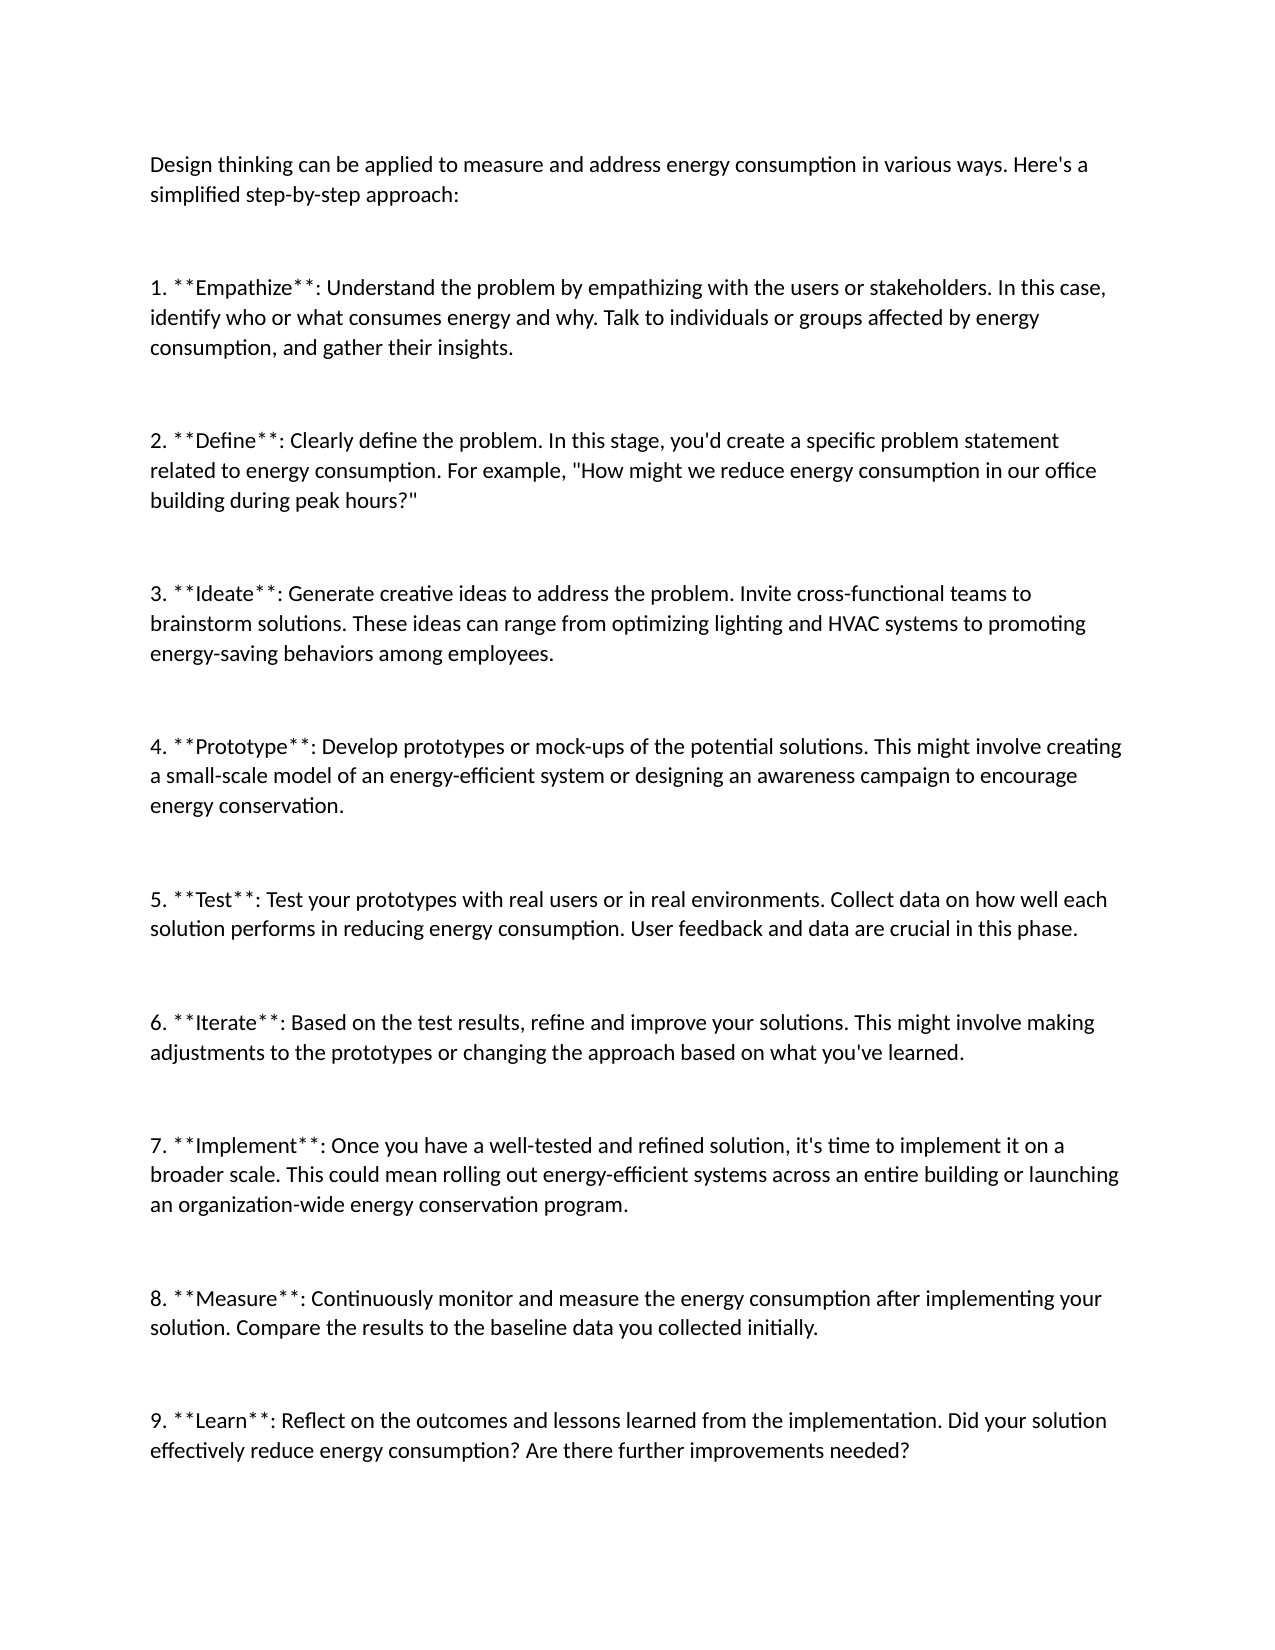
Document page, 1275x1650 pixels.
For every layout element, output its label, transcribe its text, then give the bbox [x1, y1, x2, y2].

text 5. **Test**: Test your prototypes with real users or in real environments. Collect data on how well each solution performs in reducing energy consumption. User feedback and data are crucial in this phase. [150, 885, 1125, 943]
text 2. **Define**: Clearly define the problem. In this stage, you'd create a specific problem statement related to energy consumption. For example, "How might we reduce energy consumption in our office building during peak hours?" [150, 426, 1125, 514]
text Design thinking can be applied to measure and address energy consumption in various ways. Here's a simplified step-by-step approach: [150, 150, 1125, 208]
text 1. **Empathize**: Understand the problem by empathizing with the users or stakeholders. In this case, identify who or what consumes energy and why. Talk to individuals or groups affected by energy consumption, and gather their insights. [150, 273, 1125, 361]
text 7. **Implement**: Once you have a well-tested and refined solution, it's time to implement it on a broader scale. This could mean rolling out energy-efficient systems across an entire building or launching an organization-wide energy conservation program. [150, 1131, 1125, 1218]
text 3. **Ideate**: Generate creative ideas to address the problem. Invite cross-functional teams to brainstorm solutions. These ideas can range from optimizing lighting and HVAC systems to promoting energy-saving behaviors among employees. [150, 579, 1125, 667]
text 6. **Iterate**: Based on the test results, refine and improve your solutions. This might involve making adjustments to the prototypes or changing the approach based on what you've learned. [150, 1008, 1125, 1066]
text 8. **Measure**: Continuously monitor and measure the energy consumption after implementing your solution. Compare the results to the baseline data you collected initially. [150, 1284, 1125, 1342]
text 9. **Learn**: Reflect on the outcomes and lessons learned from the implementation. Did your solution effectively reduce energy consumption? Are there further improvements needed? [150, 1407, 1125, 1464]
text 4. **Prototype**: Develop prototypes or mock-ups of the potential solutions. This might involve creating a small-scale model of an energy-efficient system or designing an awareness campaign to encourage energy conservation. [150, 732, 1125, 819]
